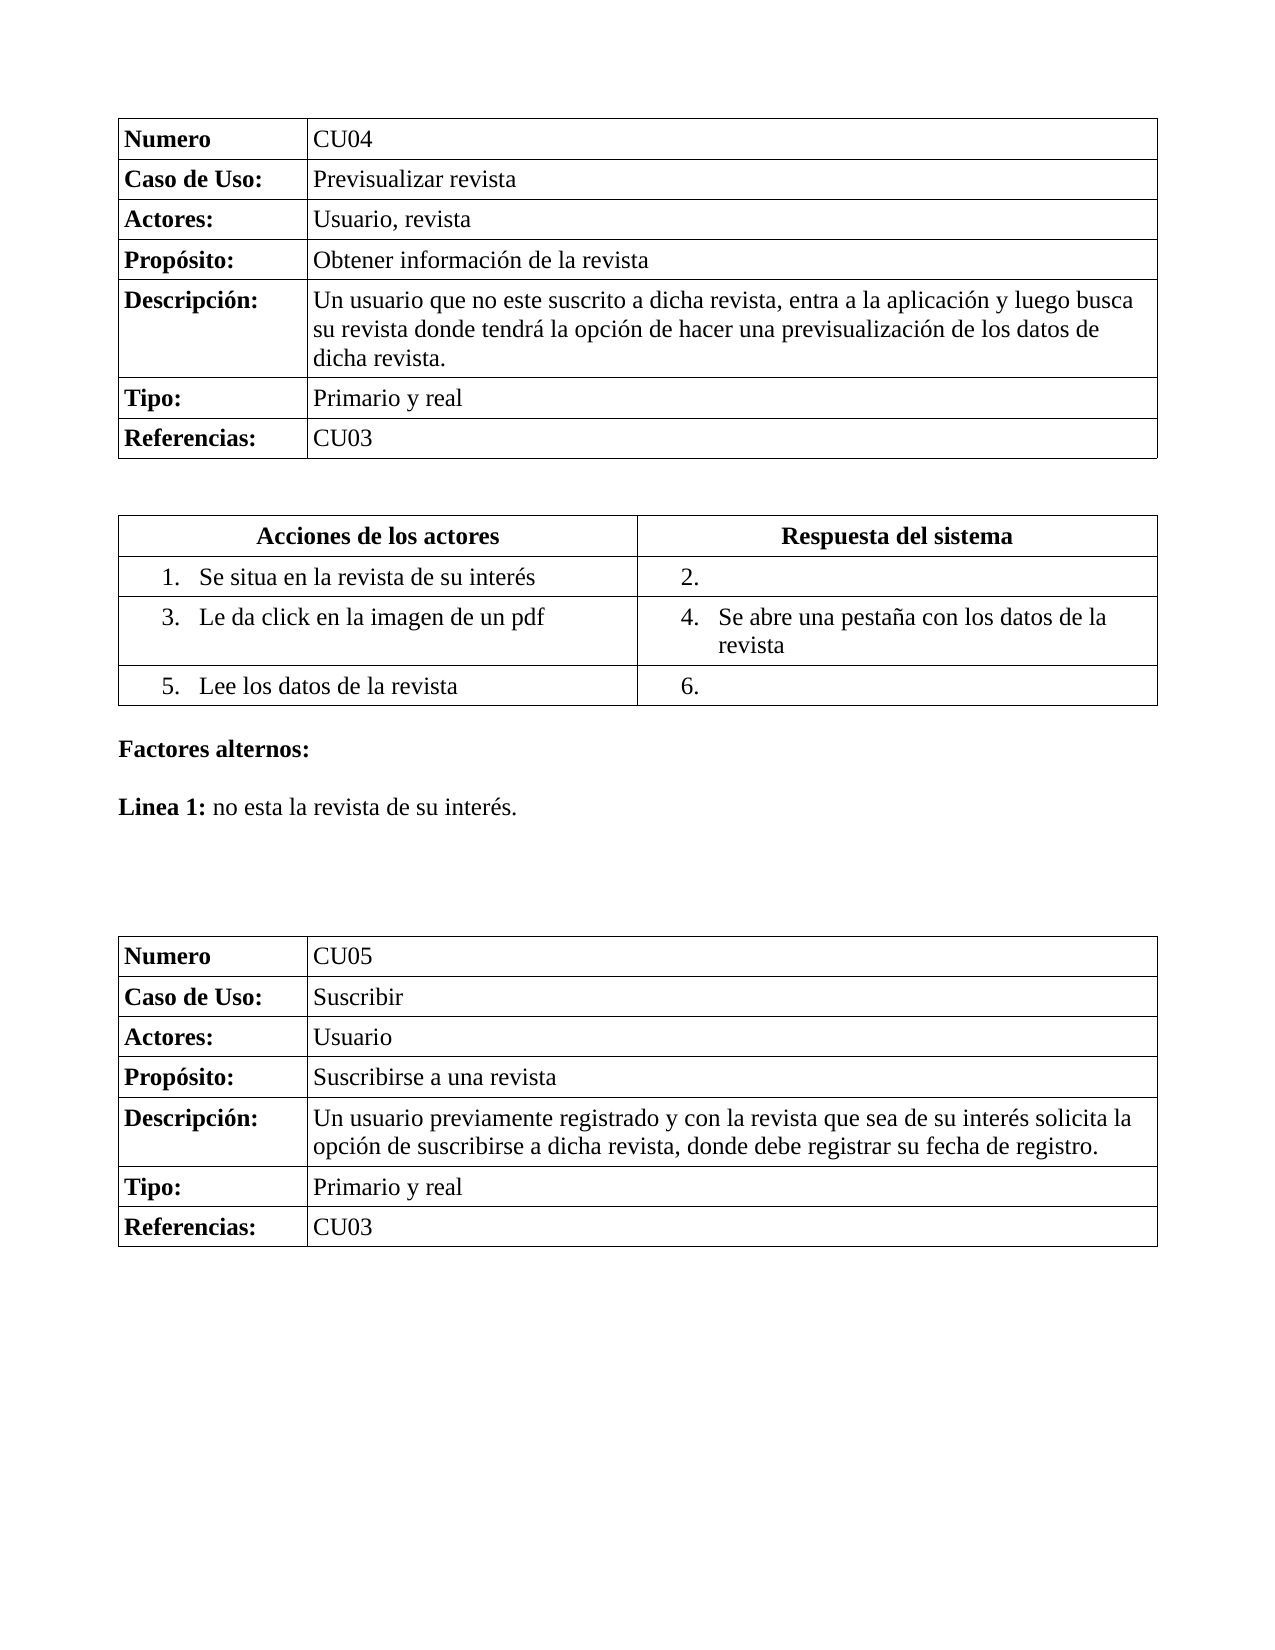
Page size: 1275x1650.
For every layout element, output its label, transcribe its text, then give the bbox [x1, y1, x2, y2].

table_header CU05 [308, 937, 1157, 976]
table_cell Se abre una pestaña con los datos de la revista [638, 597, 1157, 665]
table_cell Se situa en la revista de su interés [119, 557, 637, 596]
table_cell Propósito: [119, 1057, 307, 1097]
table_cell [638, 666, 1157, 705]
table_cell Actores: [119, 1017, 307, 1056]
table_cell Suscribirse a una revista [308, 1057, 1157, 1097]
table_cell Descripción: [119, 280, 307, 377]
table_header Numero [119, 119, 307, 158]
text Factores alternos: [118, 734, 1157, 763]
table_cell Actores: [119, 200, 307, 239]
table_cell Referencias: [119, 1207, 307, 1246]
table_cell Propósito: [119, 240, 307, 279]
table_header Acciones de los actores [119, 516, 637, 556]
table_header Respuesta del sistema [638, 516, 1157, 556]
table_cell Usuario [308, 1017, 1157, 1056]
table_cell CU03 [308, 1207, 1157, 1246]
table_cell Tipo: [119, 1167, 307, 1206]
table_cell Un usuario previamente registrado y con la revista que sea de su interés solicita la opción de suscribirse a dicha revista, donde debe registrar su fecha de registro. [308, 1098, 1157, 1166]
table_cell Primario y real [308, 1167, 1157, 1206]
table_cell Un usuario que no este suscrito a dicha revista, entra a la aplicación y luego busca su revista donde tendrá la opción de hacer una previsualización de los datos de dicha revista. [308, 280, 1157, 377]
table_cell Referencias: [119, 419, 307, 458]
table_cell Obtener información de la revista [308, 240, 1157, 279]
table_cell Tipo: [119, 378, 307, 417]
table_cell Le da click en la imagen de un pdf [119, 597, 637, 665]
text Linea 1: no esta la revista de su interés. [118, 792, 1157, 821]
table_cell Usuario, revista [308, 200, 1157, 239]
table_cell Caso de Uso: [119, 160, 307, 199]
table_cell Descripción: [119, 1098, 307, 1166]
table_header Numero [119, 937, 307, 976]
table_cell [638, 557, 1157, 596]
table_cell Suscribir [308, 977, 1157, 1016]
table_cell CU03 [308, 419, 1157, 458]
table_cell Lee los datos de la revista [119, 666, 637, 705]
table_cell Previsualizar revista [308, 160, 1157, 199]
table_cell Caso de Uso: [119, 977, 307, 1016]
table_header CU04 [308, 119, 1157, 158]
table_cell Primario y real [308, 378, 1157, 417]
